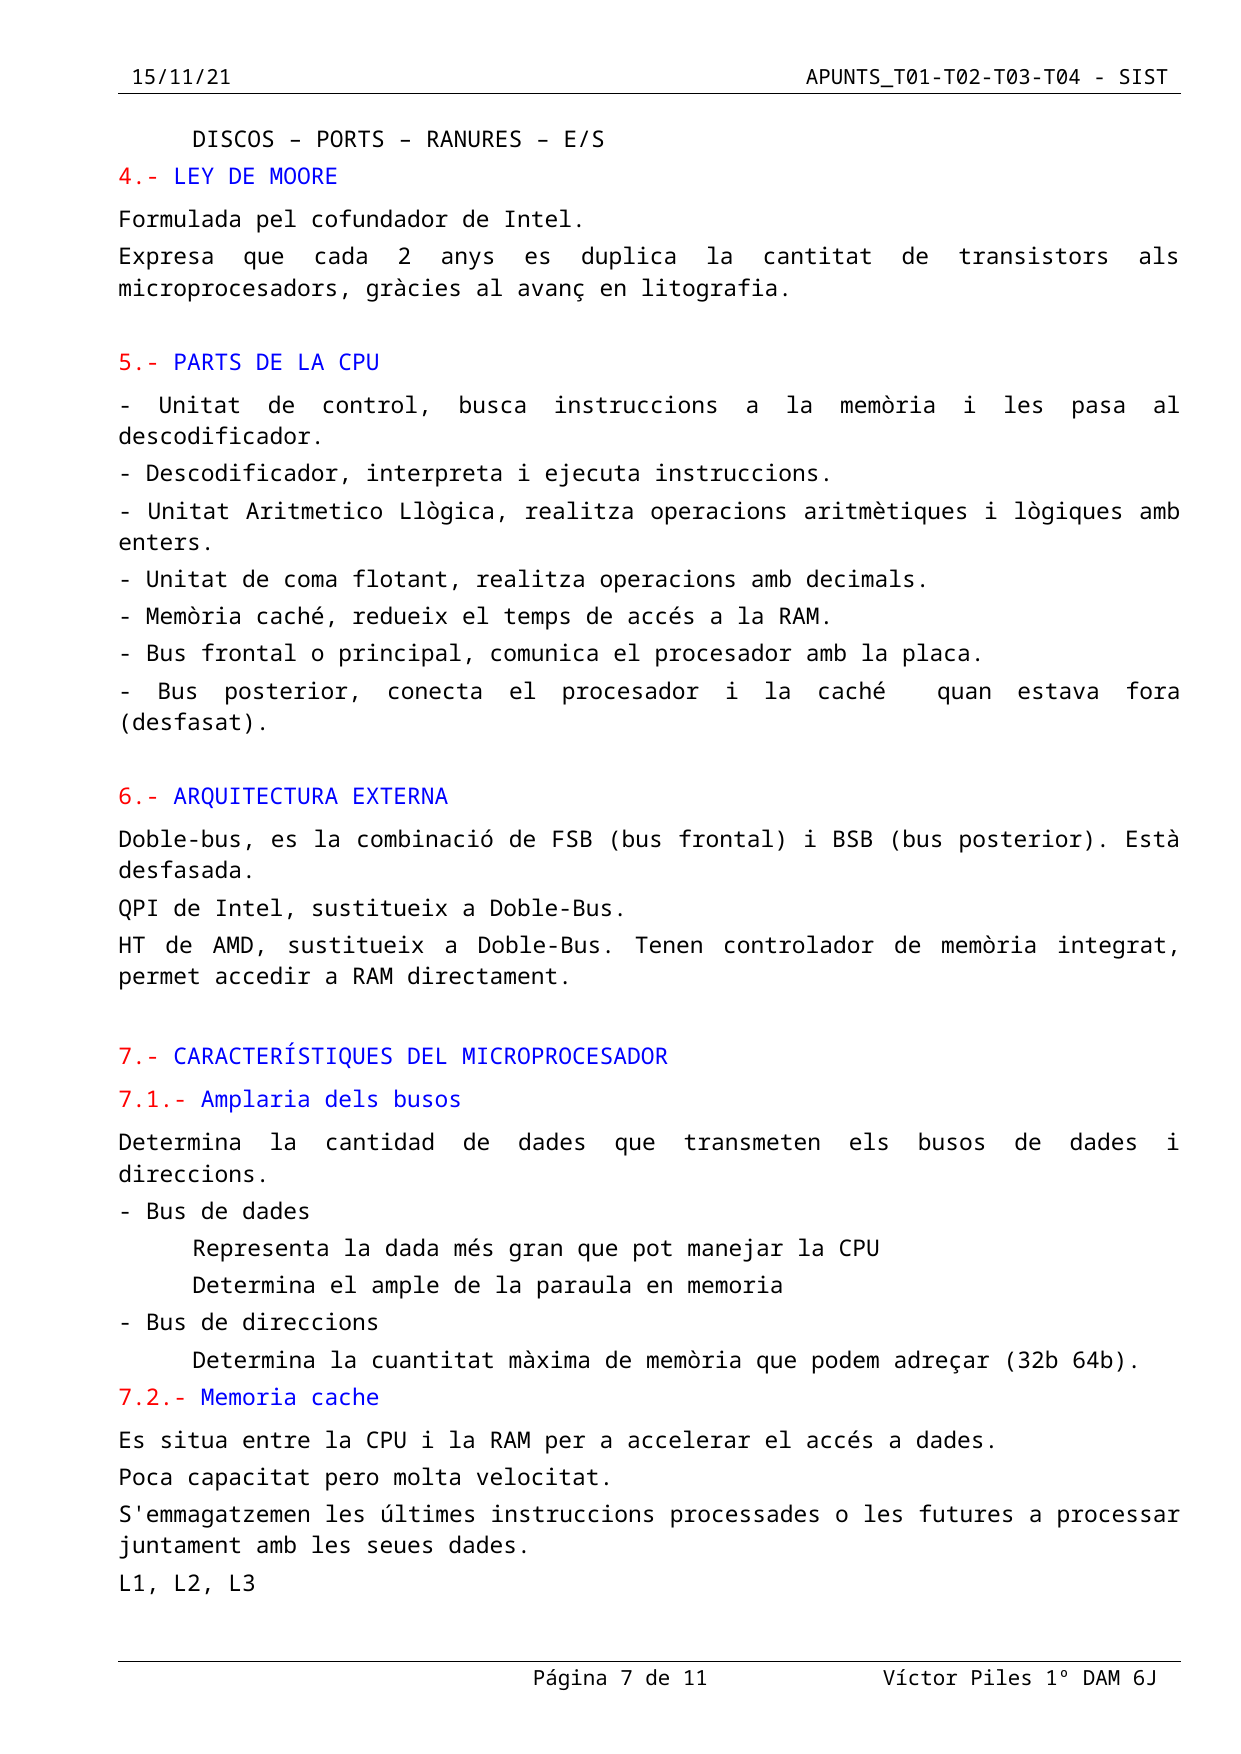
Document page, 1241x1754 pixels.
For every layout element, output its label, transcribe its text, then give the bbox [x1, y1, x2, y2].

text - Unitat de control, busca instruccions a la memòria i les pasa al descodificador. [118, 389, 1181, 451]
text - Memòria caché, redueix el temps de accés a la RAM. [118, 600, 1181, 631]
text L1, L2, L3 [118, 1567, 1181, 1598]
text - Unitat de coma flotant, realitza operacions amb decimals. [118, 563, 1181, 594]
text Poca capacitat pero molta velocitat. [118, 1461, 1181, 1492]
text - Bus de direccions [118, 1306, 1181, 1338]
text HT de AMD, sustitueix a Doble-Bus. Tenen controlador de memòria integrat, permet accedir a RAM directament. [118, 929, 1181, 991]
text 7.1.- Amplaria dels busos [118, 1083, 1181, 1114]
text 7.- CARACTERÍSTIQUES DEL MICROPROCESADOR [118, 1040, 1181, 1072]
text - Unitat Aritmetico Llògica, realitza operacions aritmètiques i lògiques amb enters. [118, 494, 1181, 557]
text 7.2.- Memoria cache [118, 1381, 1181, 1412]
text Doble-bus, es la combinació de FSB (bus frontal) i BSB (bus posterior). Està desfasada. [118, 823, 1181, 886]
text Determina el ample de la paraula en memoria [118, 1269, 1181, 1300]
text 4.- LEY DE MOORE [118, 160, 1181, 191]
text DISCOS – PORTS – RANURES – E/S [118, 123, 1181, 154]
text Determina la cantidad de dades que transmeten els busos de dades i direccions. [118, 1126, 1181, 1189]
text 5.- PARTS DE LA CPU [118, 346, 1181, 377]
text Formulada pel cofundador de Intel. [118, 203, 1181, 234]
text 6.- ARQUITECTURA EXTERNA [118, 780, 1181, 811]
text QPI de Intel, sustitueix a Doble-Bus. [118, 892, 1181, 923]
text Es situa entre la CPU i la RAM per a accelerar el accés a dades. [118, 1424, 1181, 1455]
text - Descodificador, interpreta i ejecuta instruccions. [118, 457, 1181, 489]
text Determina la cuantitat màxima de memòria que podem adreçar (32b 64b). [118, 1343, 1181, 1375]
text - Bus de dades [118, 1195, 1181, 1226]
text Expresa que cada 2 anys es duplica la cantitat de transistors als microprocesadors, gràcies al avanç en litografia. [118, 240, 1181, 303]
text S'emmagatzemen les últimes instruccions processades o les futures a processar juntament amb les seues dades. [118, 1498, 1181, 1561]
text Representa la dada més gran que pot manejar la CPU [118, 1232, 1181, 1263]
text - Bus frontal o principal, comunica el procesador amb la placa. [118, 637, 1181, 669]
text - Bus posterior, conecta el procesador i la caché quan estava fora (desfasat). [118, 674, 1181, 737]
